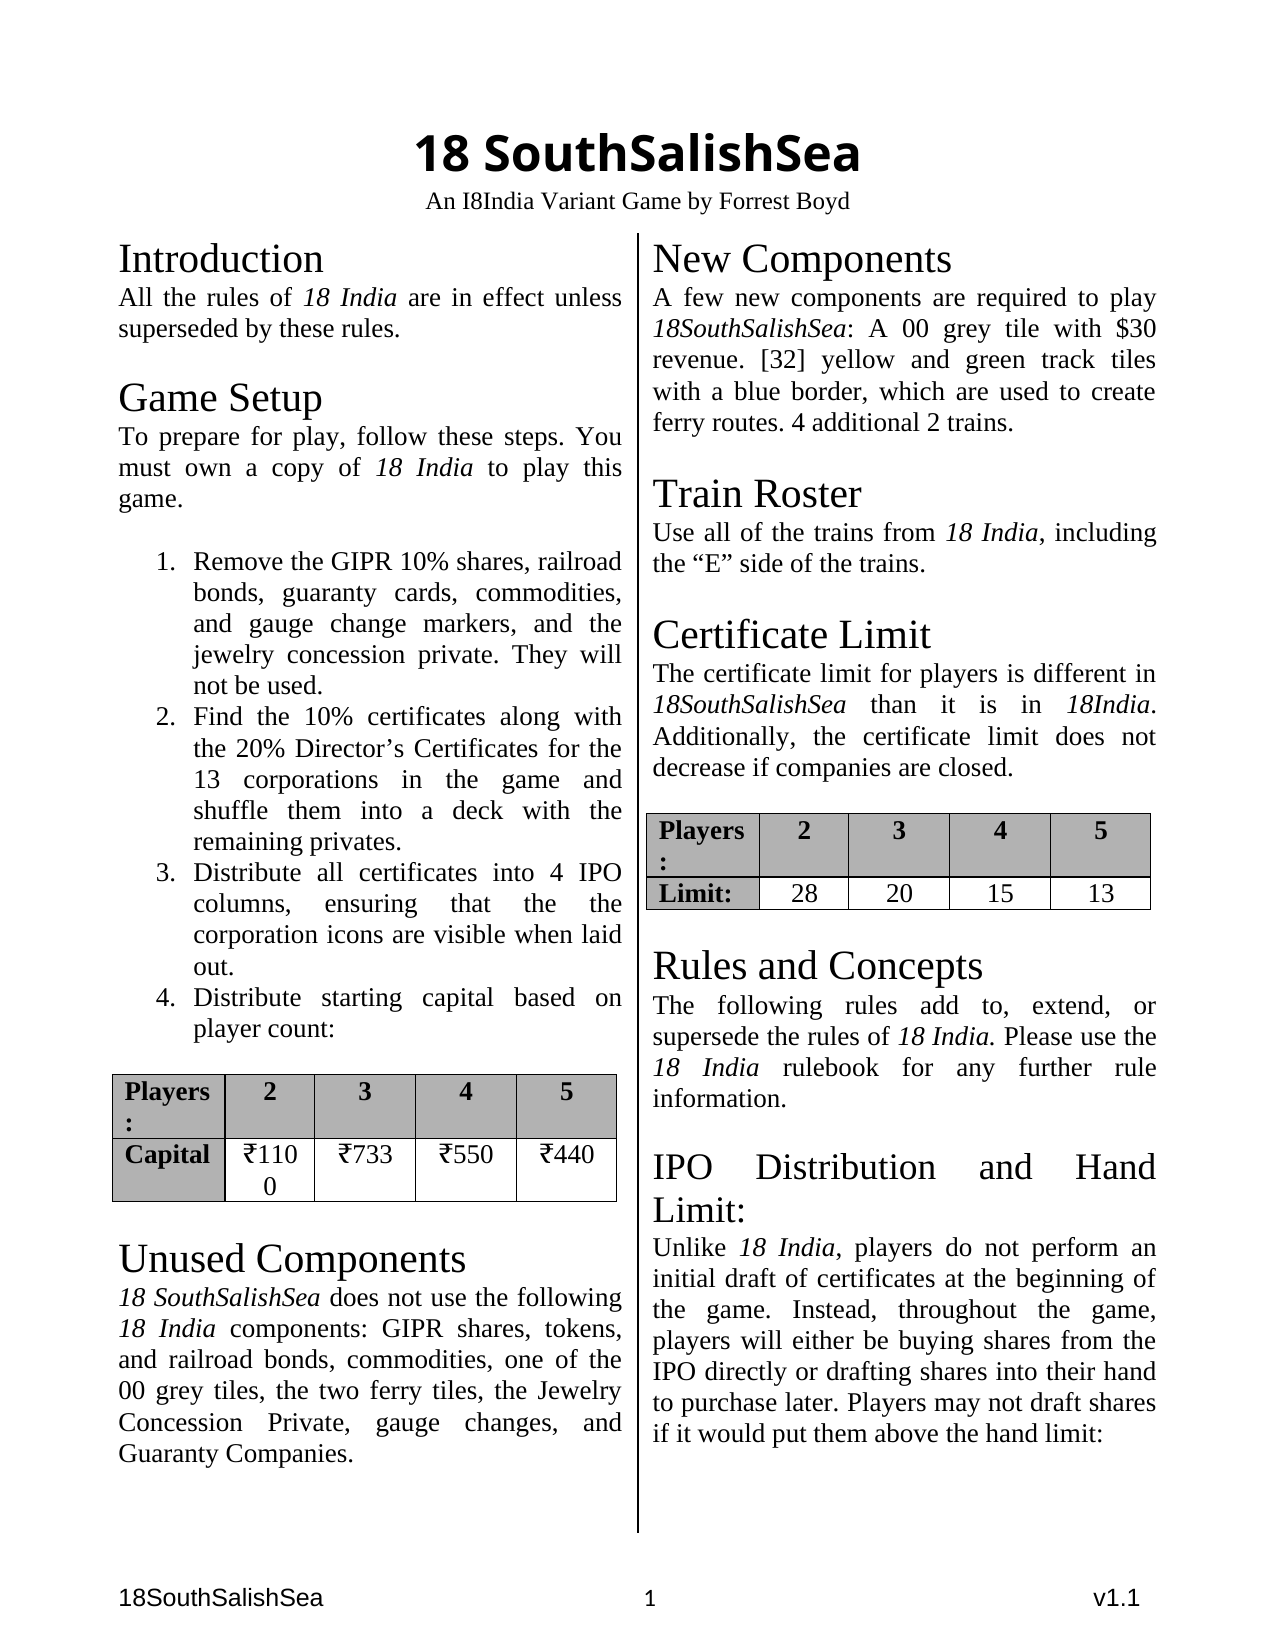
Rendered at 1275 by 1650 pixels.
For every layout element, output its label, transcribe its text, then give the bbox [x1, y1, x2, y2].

text Game Setup [118, 372, 622, 420]
table_header 4 [416, 1075, 516, 1138]
table_cell ₹550 [416, 1139, 516, 1201]
text A few new components are required to play 18SouthSalishSea: A 00 grey tile with $30 revenue. [32] yellow and green track tiles with a blue border, which are used to create ferry routes. 4 additional 2 trains. [652, 281, 1157, 437]
table_cell ₹733 [315, 1139, 415, 1201]
table_cell ₹440 [517, 1139, 616, 1201]
table_header 5 [517, 1075, 616, 1138]
table_header 2 [226, 1075, 314, 1138]
text Unlike 18 India, players do not perform an initial draft of certificates at the beginning of the game. Instead, throughout the game, players will either be buying shares from the IPO directly or drafting shares into their hand to purchase later. Players may not draft shares if it would put them above the hand limit: [652, 1231, 1157, 1449]
table_cell 13 [1051, 878, 1150, 909]
table_cell 20 [849, 878, 949, 909]
table_cell Limit: [647, 878, 759, 909]
table_header 3 [849, 814, 949, 876]
text To prepare for play, follow these steps. You must own a copy of 18 India to play this game. [118, 420, 622, 514]
text The following rules add to, extend, or supersede the rules of 18 India. Please use the 18 India rulebook for any further rule information. [652, 989, 1157, 1113]
table_header 3 [315, 1075, 415, 1138]
list Distribute starting capital based on player count: [156, 981, 622, 1043]
text 18 SouthSalishSea does not use the following 18 India components: GIPR shares, tokens, and railroad bonds, commodities, one of the 00 grey tiles, the two ferry tiles, the Jewelry Concession Private, gauge changes, and Guaranty Companies. [118, 1281, 622, 1468]
text Certificate Limit [652, 609, 1157, 657]
table_header 5 [1051, 814, 1150, 876]
table_header Players: [647, 814, 759, 876]
text All the rules of 18 India are in effect unless superseded by these rules. [118, 281, 622, 343]
text The certificate limit for players is different in 18SouthSalishSea than it is in 18India. Additionally, the certificate limit does not decrease if companies are closed. [652, 657, 1157, 782]
list Find the 10% certificates along with the 20% Director’s Certificates for the 13 corporations in the game and shuffle them into a deck with the remaining privates. [156, 701, 622, 856]
table_cell 15 [950, 878, 1050, 909]
text IPO Distribution and Hand Limit: [652, 1144, 1157, 1231]
list Distribute all certificates into 4 IPO columns, ensuring that the the corporation icons are visible when laid out. [156, 856, 622, 981]
text Use all of the trains from 18 India, including the “E” side of the trains. [652, 516, 1157, 578]
text Rules and Concepts [652, 941, 1157, 989]
list Remove the GIPR 10% shares, railroad bonds, guaranty cards, commodities, and gauge change markers, and the jewelry concession private. They will not be used. [156, 545, 622, 701]
text New Components [652, 233, 1157, 281]
table_header 2 [760, 814, 848, 876]
table_cell Capital [113, 1139, 224, 1201]
table_header 4 [950, 814, 1050, 876]
text Train Roster [652, 468, 1157, 516]
text Introduction [118, 233, 622, 281]
text Unused Components [118, 1233, 622, 1281]
table_cell ₹1100 [226, 1139, 314, 1201]
table_cell 28 [760, 878, 848, 909]
table_header Players: [113, 1075, 224, 1138]
